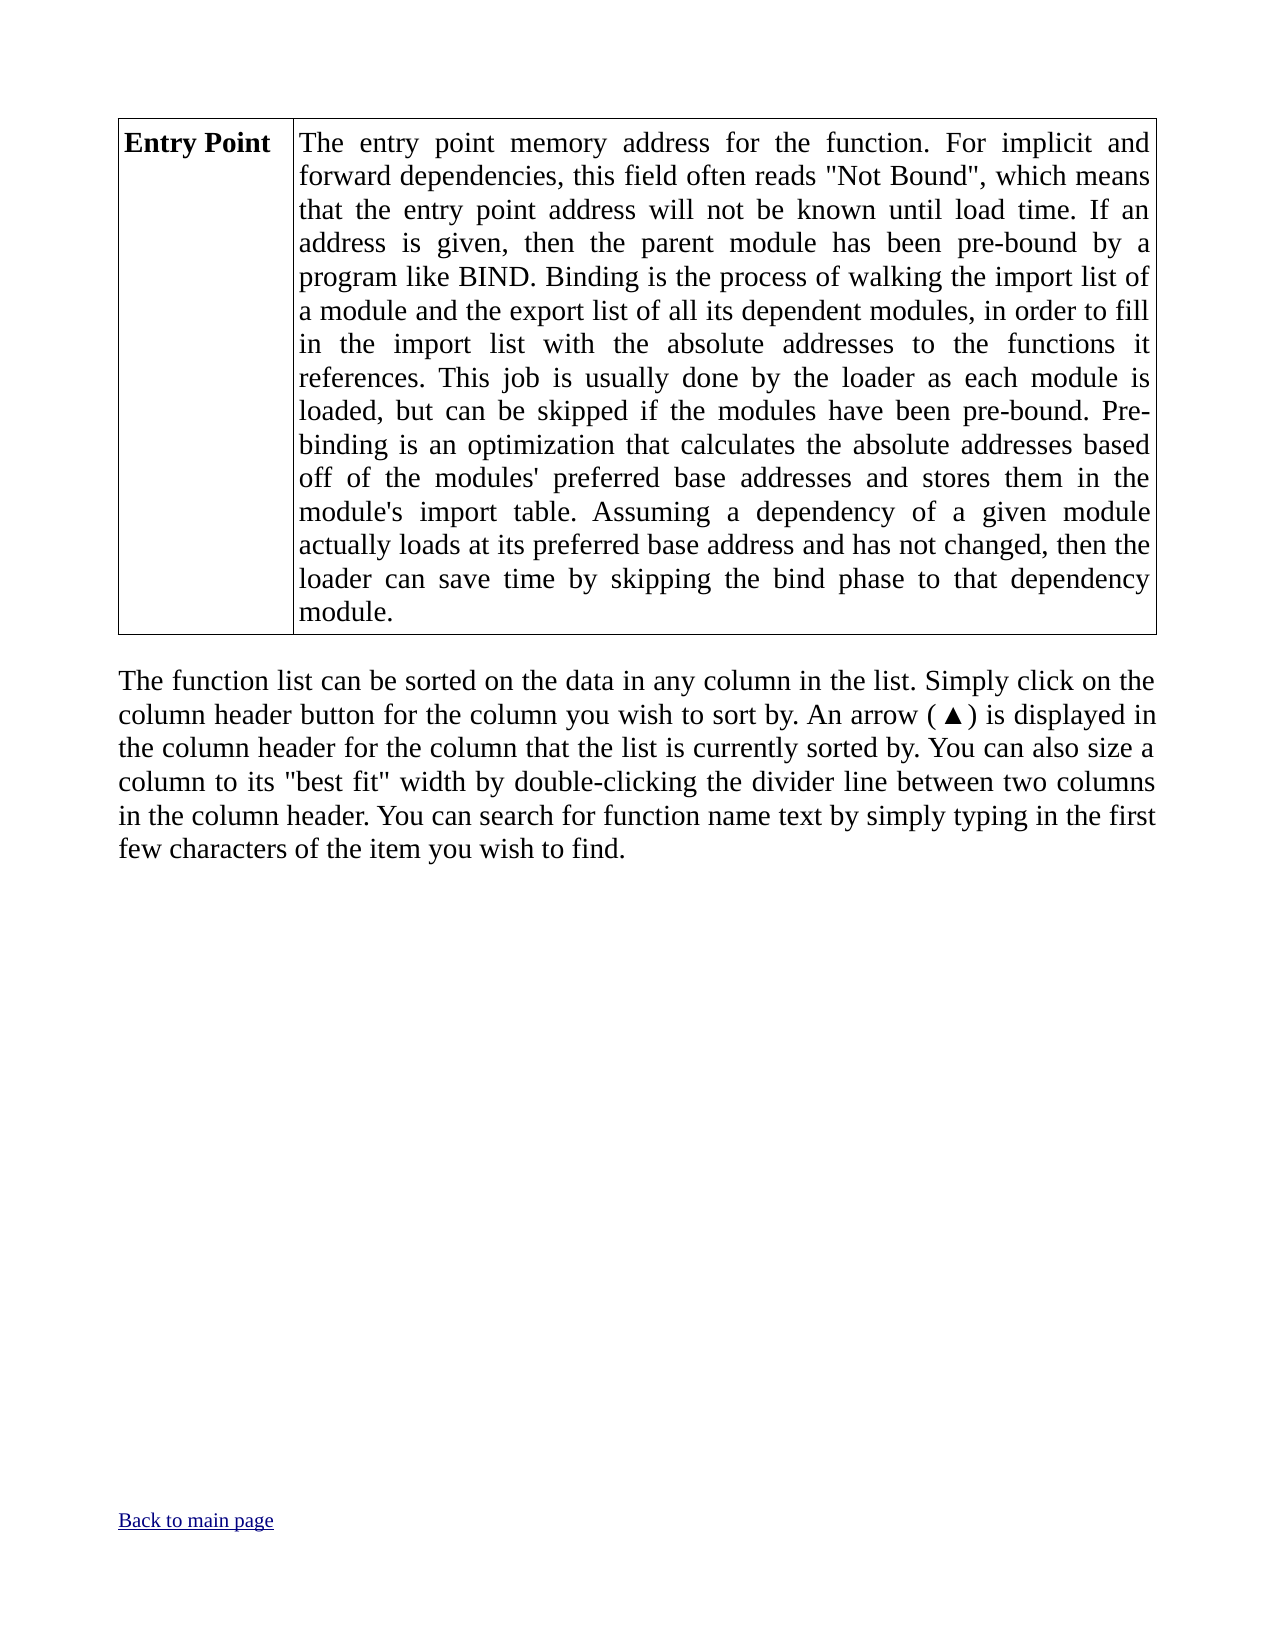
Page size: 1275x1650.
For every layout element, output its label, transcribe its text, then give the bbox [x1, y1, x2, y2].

table_cell The entry point memory address for the function. For implicit and forward dependencies, this field often reads "Not Bound", which means that the entry point address will not be known until load time. If an address is given, then the parent module has been pre-bound by a program like BIND. Binding is the process of walking the import list of a module and the export list of all its dependent modules, in order to fill in the import list with the absolute addresses to the functions it references. This job is usually done by the loader as each module is loaded, but can be skipped if the modules have been pre-bound. Pre-binding is an optimization that calculates the absolute addresses based off of the modules' preferred base addresses and stores them in the module's import table. Assuming a dependency of a given module actually loads at its preferred base address and has not changed, then the loader can save time by skipping the bind phase to that dependency module. [294, 119, 1156, 634]
table_cell Entry Point [119, 119, 293, 634]
text The function list can be sorted on the data in any column in the list. Simply click on the column header button for the column you wish to sort by. An arrow (▲) is displayed in the column header for the column that the list is currently sorted by. You can also size a column to its "best fit" width by double-clicking the divider line between two columns in the column header. You can search for function name text by simply typing in the first few characters of the item you wish to find. [118, 663, 1157, 865]
